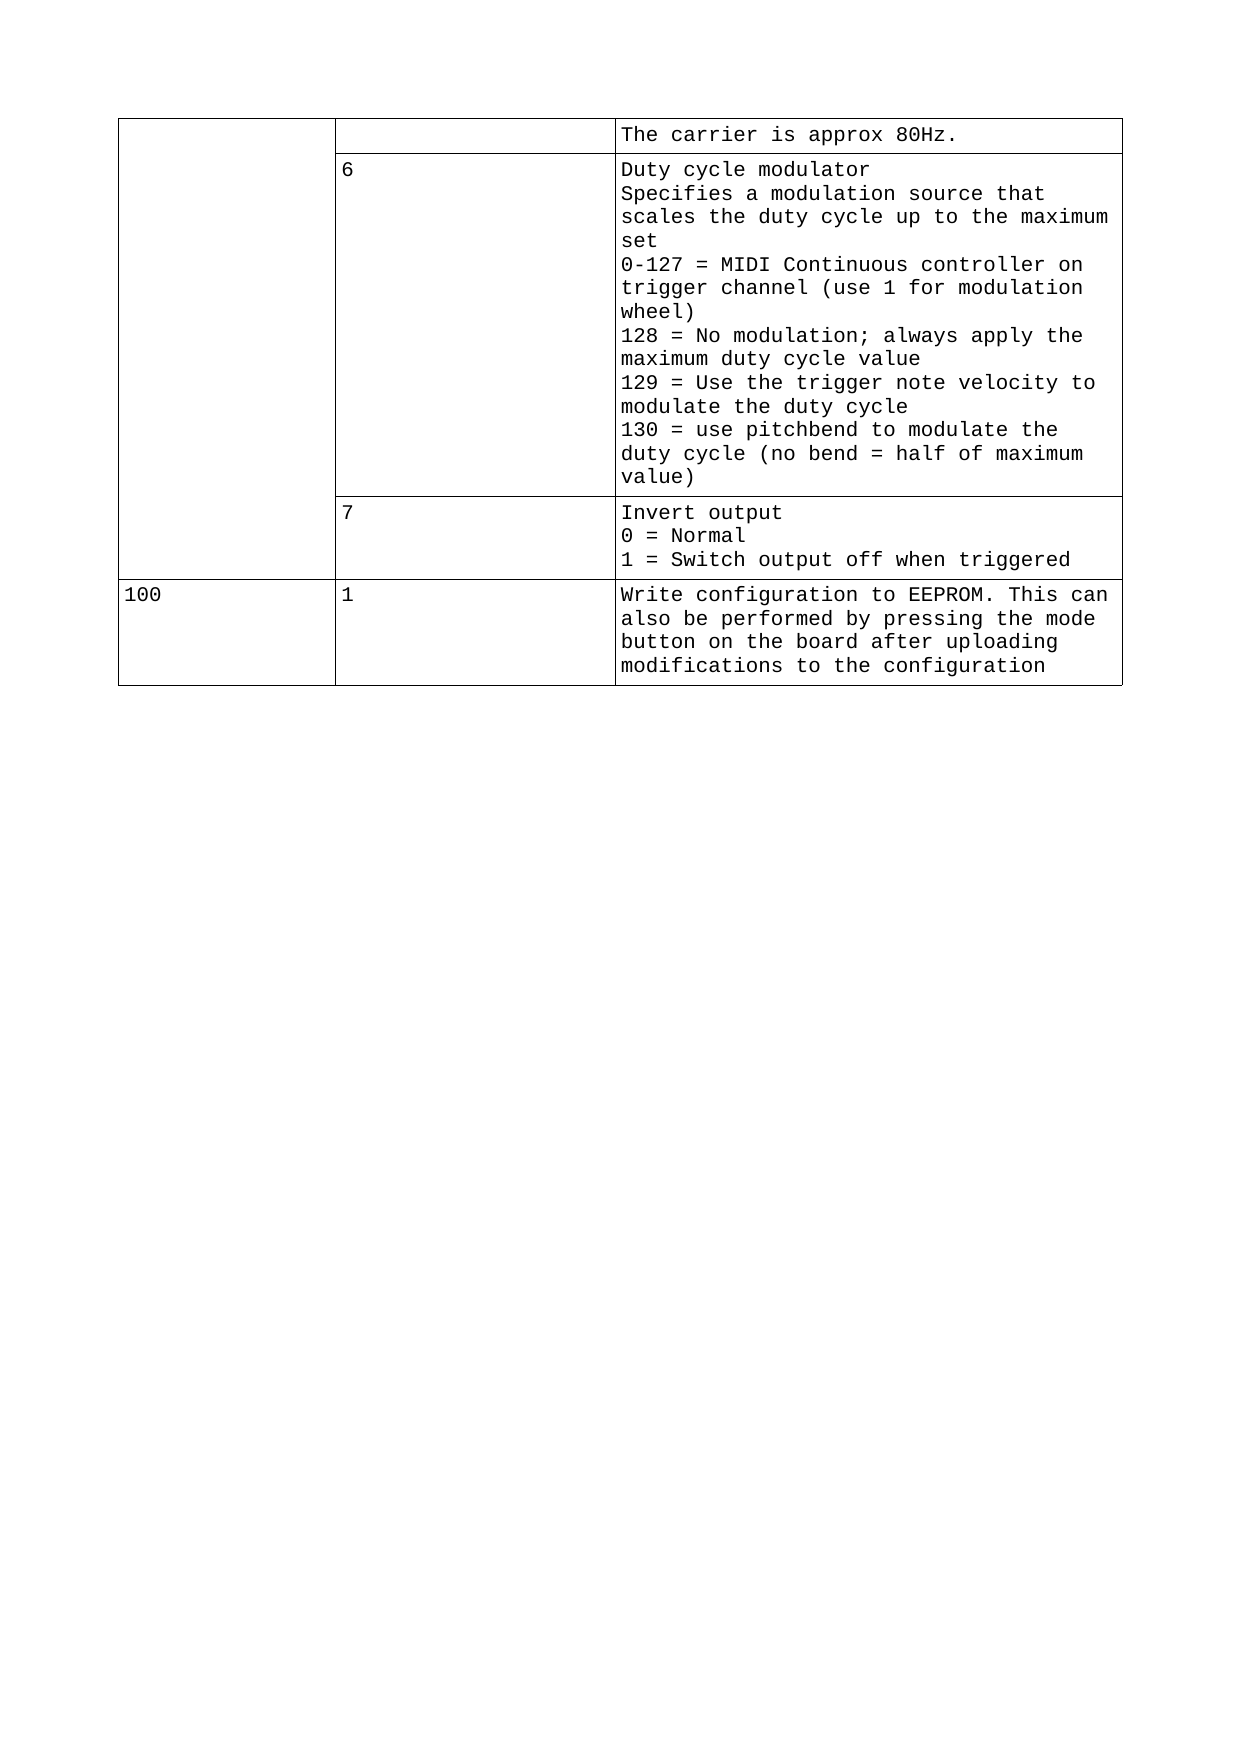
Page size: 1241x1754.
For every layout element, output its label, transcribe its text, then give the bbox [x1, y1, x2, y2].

table_cell [119, 119, 335, 578]
table_cell Invert output 0 = Normal 1 = Switch output off when triggered [616, 497, 1122, 578]
table_cell Duty cycle modulator Specifies a modulation source that scales the duty cycle up to the maximum set 0-127 = MIDI Continuous controller on trigger channel (use 1 for modulation wheel) 128 = No modulation; always apply the maximum duty cycle value 129 = Use the trigger note velocity to modulate the duty cycle 130 = use pitchbend to modulate the duty cycle (no bend = half of maximum value) [616, 154, 1122, 496]
table_cell 6 [336, 154, 615, 496]
table_cell 1 [336, 580, 615, 684]
table_cell The carrier is approx 80Hz. [616, 119, 1122, 153]
table_cell 7 [336, 497, 615, 578]
table_cell [336, 119, 615, 153]
table_cell 100 [119, 580, 335, 684]
table_cell Write configuration to EEPROM. This can also be performed by pressing the mode button on the board after uploading modifications to the configuration [616, 580, 1122, 684]
